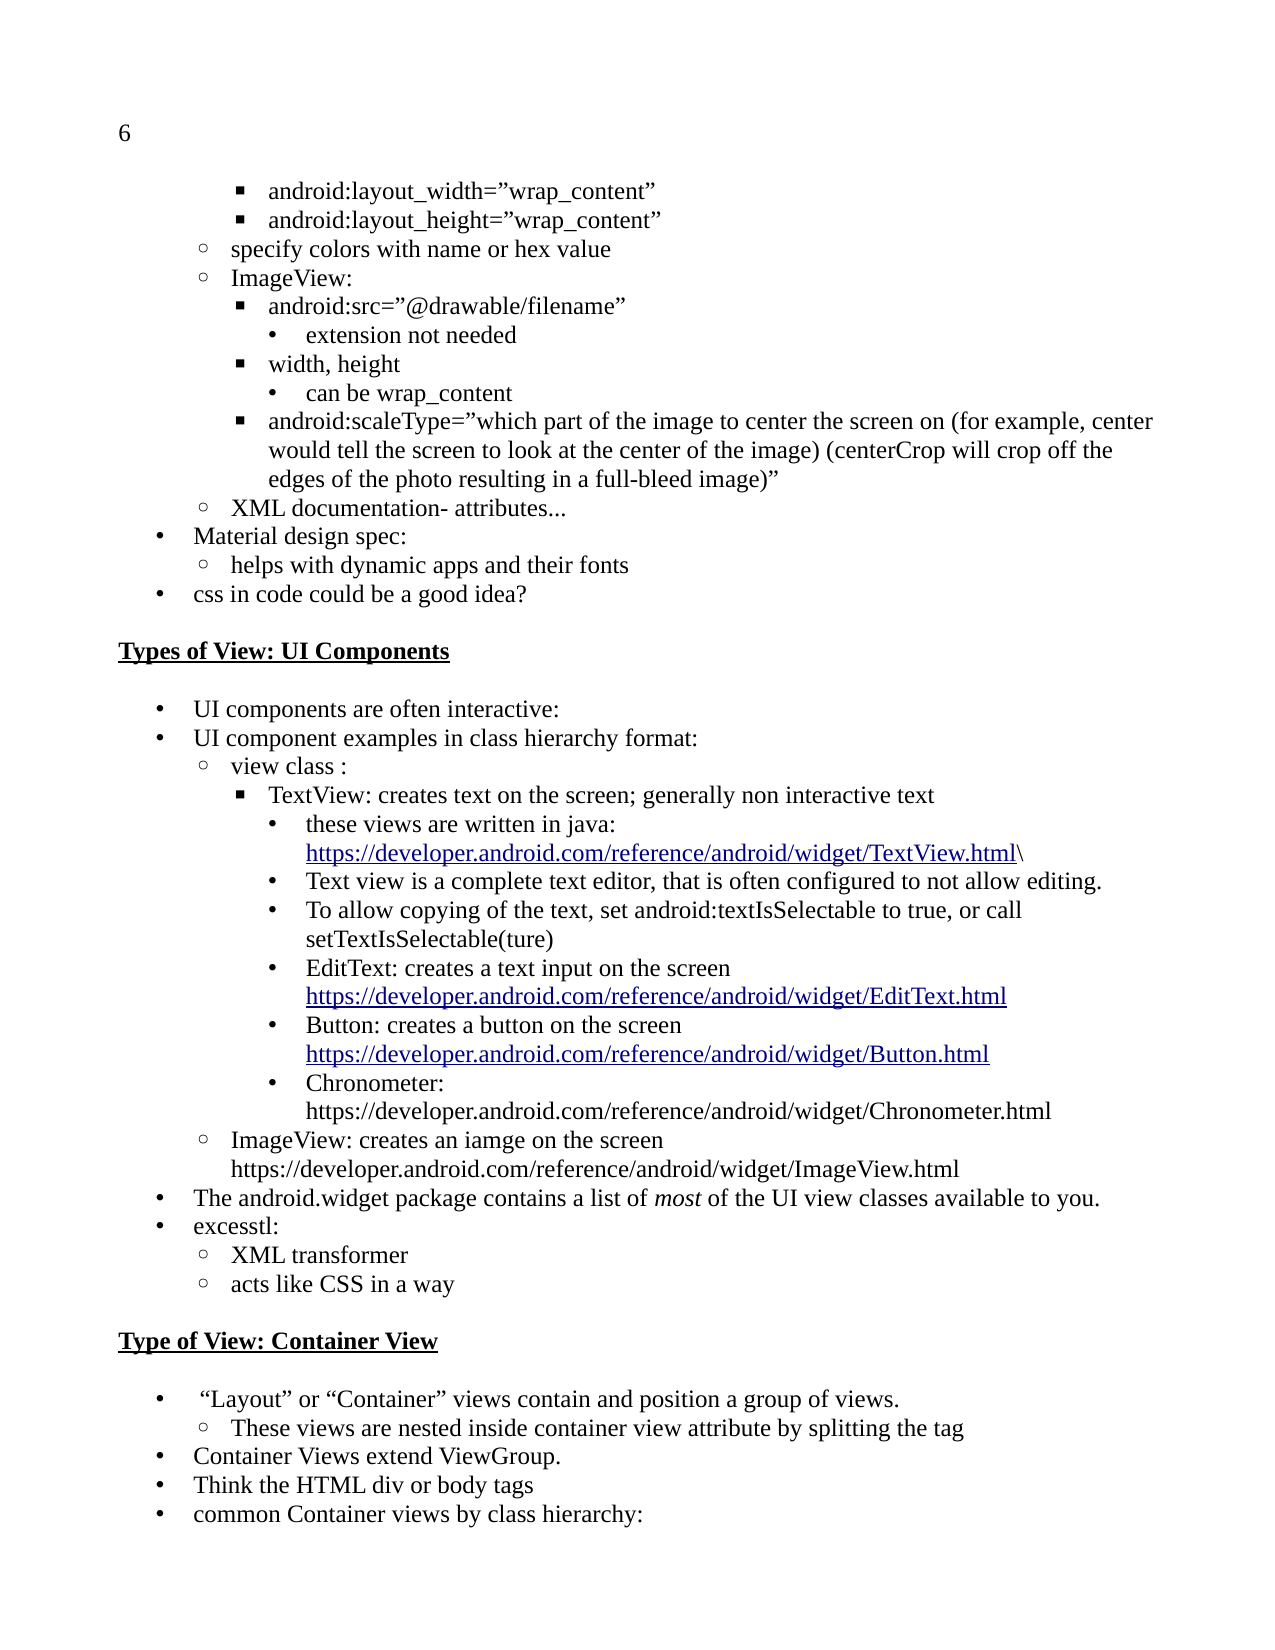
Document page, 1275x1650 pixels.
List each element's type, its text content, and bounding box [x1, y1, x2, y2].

list Button: creates a button on the screen [268, 1010, 1157, 1039]
list UI component examples in class hierarchy format: [156, 723, 1157, 751]
list To allow copying of the text, set android:textIsSelectable to true, or call setTextIsSelectable(ture) [268, 895, 1157, 953]
list These views are nested inside container view attribute by splitting the tag [193, 1413, 1157, 1441]
list android:layout_height=”wrap_content” [231, 205, 1157, 234]
list Container Views extend ViewGroup. [156, 1441, 1157, 1470]
list can be wrap_content [268, 378, 1157, 406]
list Material design spec: [156, 521, 1157, 550]
list Think the HTML div or body tags [156, 1470, 1157, 1499]
list EditText: creates a text input on the screen [268, 953, 1157, 981]
list extension not needed [268, 320, 1157, 349]
list android:scaleType=”which part of the image to center the screen on (for example, center would tell the screen to look at the center of the image) (centerCrop will crop off the edges of the photo resulting in a full-bleed image)” [231, 406, 1157, 493]
list https://developer.android.com/reference/android/widget/Button.html [268, 1039, 1157, 1068]
list common Container views by class hierarchy: [156, 1499, 1157, 1528]
list specify colors with name or hex value [193, 234, 1157, 263]
list ImageView: [193, 263, 1157, 291]
list view class : [193, 751, 1157, 780]
list Text view is a complete text editor, that is often configured to not allow editing. [268, 866, 1157, 895]
list https://developer.android.com/reference/android/widget/EditText.html [268, 981, 1157, 1010]
list XML transformer [193, 1240, 1157, 1269]
list acts like CSS in a way [193, 1269, 1157, 1298]
text Types of View: UI Components [118, 636, 1157, 665]
list https://developer.android.com/reference/android/widget/Chronometer.html [268, 1096, 1157, 1125]
list “Layout” or “Container” views contain and position a group of views. [156, 1384, 1157, 1413]
list https://developer.android.com/reference/android/widget/ImageView.html [193, 1154, 1157, 1183]
list The android.widget package contains a list of most of the UI view classes available to you. [156, 1183, 1157, 1211]
list android:src=”@drawable/filename” [231, 291, 1157, 320]
list these views are written in java: https://developer.android.com/reference/android/widget/TextView.html\ [268, 809, 1157, 866]
list excesstl: [156, 1211, 1157, 1240]
list UI components are often interactive: [156, 694, 1157, 723]
list Chronometer: [268, 1068, 1157, 1096]
list helps with dynamic apps and their fonts [193, 550, 1157, 579]
list ImageView: creates an iamge on the screen [193, 1125, 1157, 1154]
list css in code could be a good idea? [156, 579, 1157, 608]
list android:layout_width=”wrap_content” [231, 176, 1157, 205]
list TextView: creates text on the screen; generally non interactive text [231, 780, 1157, 809]
list XML documentation- attributes... [193, 493, 1157, 521]
text Type of View: Container View [118, 1326, 1157, 1355]
list width, height [231, 349, 1157, 378]
